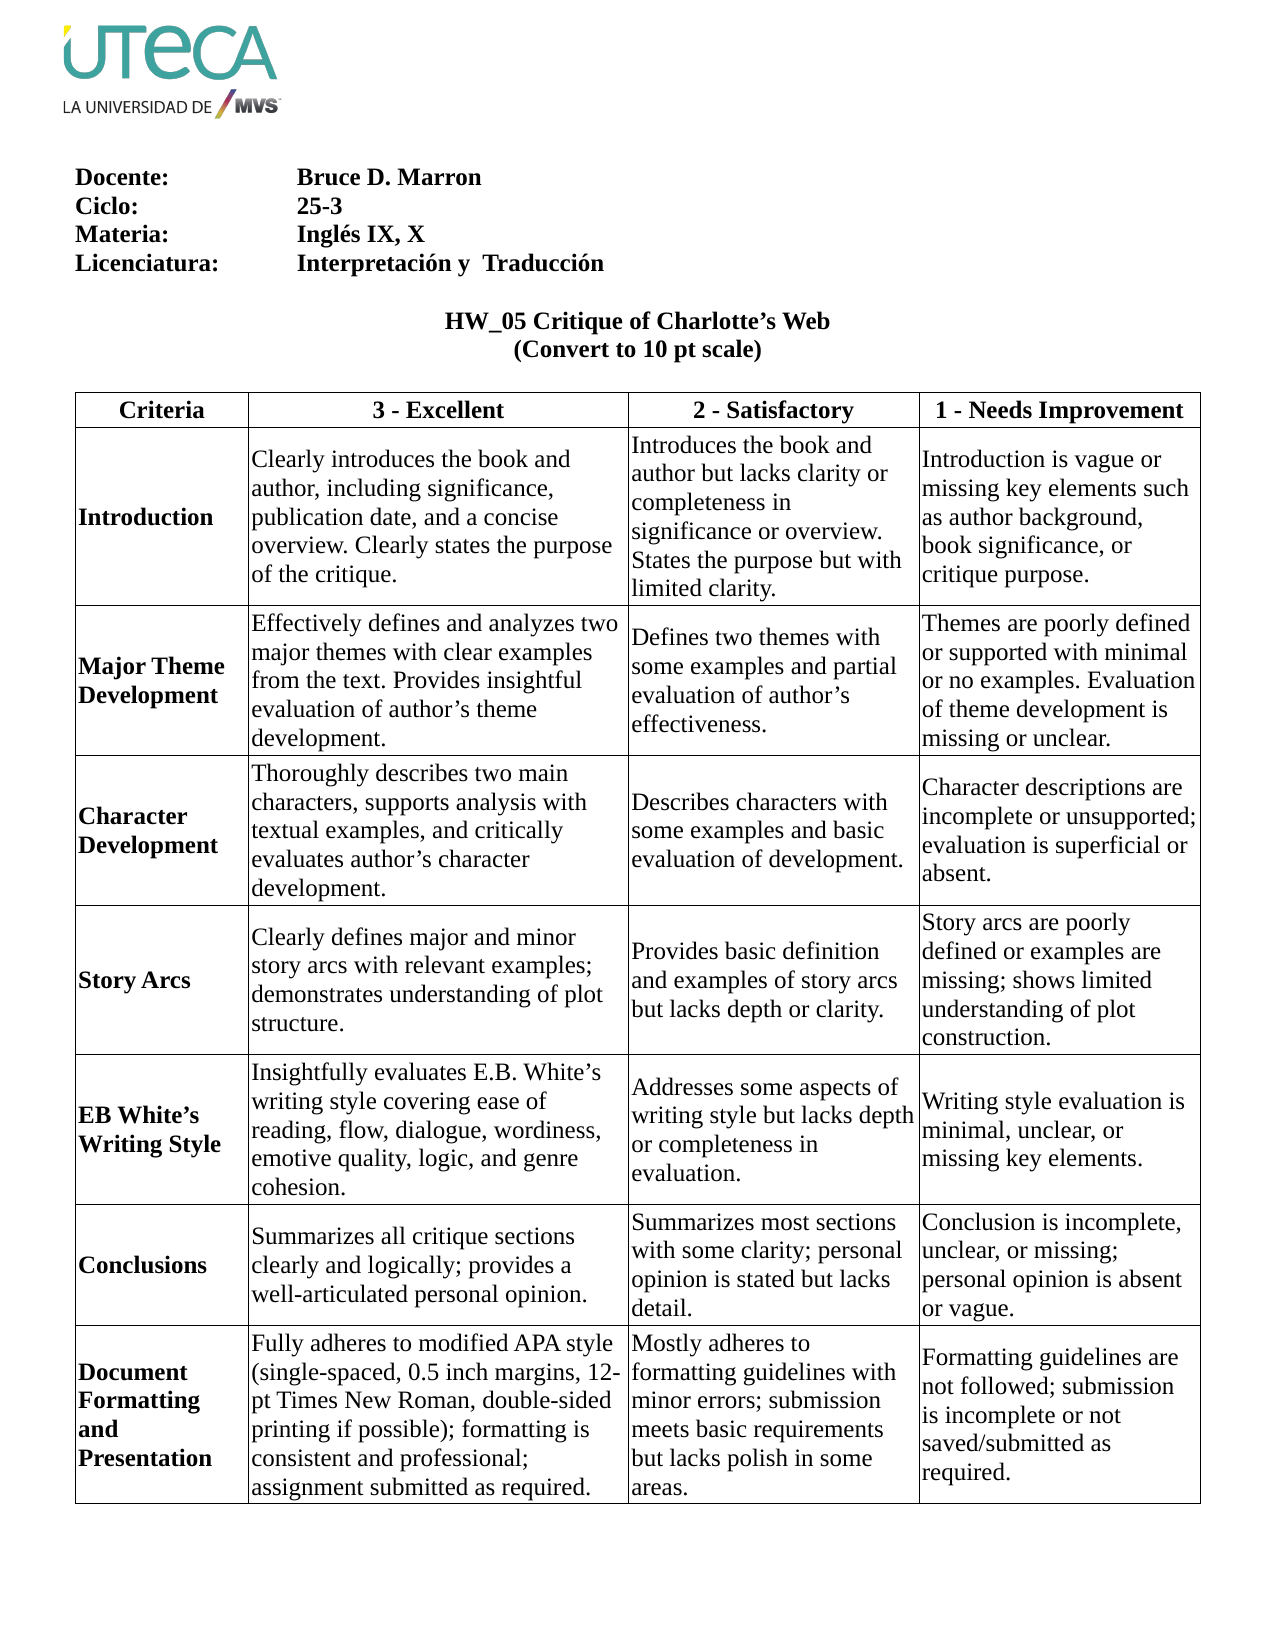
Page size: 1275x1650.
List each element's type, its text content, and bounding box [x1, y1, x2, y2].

table_cell Conclusion is incomplete, unclear, or missing; personal opinion is absent or vague. [920, 1205, 1200, 1325]
table_cell Thoroughly describes two main characters, supports analysis with textual examples, and critically evaluates author’s character development. [249, 756, 628, 904]
table_cell Summarizes most sections with some clarity; personal opinion is stated but lacks detail. [629, 1205, 919, 1325]
table_cell Introduces the book and author but lacks clarity or completeness in significance or overview. States the purpose but with limited clarity. [629, 428, 919, 605]
table_cell EB White’s Writing Style [76, 1055, 248, 1204]
picture [61, 21, 284, 123]
table_cell Conclusions [76, 1205, 248, 1325]
table_cell Addresses some aspects of writing style but lacks depth or completeness in evaluation. [629, 1055, 919, 1204]
table_cell Character Development [76, 756, 248, 904]
table_cell Story arcs are poorly defined or examples are missing; shows limited understanding of plot construction. [920, 906, 1200, 1054]
text Licenciatura: Interpretación y Traducción [75, 248, 1200, 277]
table_cell Defines two themes with some examples and partial evaluation of author’s effectiveness. [629, 606, 919, 755]
table_cell Effectively defines and analyzes two major themes with clear examples from the text. Provides insightful evaluation of author’s theme development. [249, 606, 628, 755]
text HW_05 Critique of Charlotte’s Web [75, 306, 1200, 334]
table_cell Introduction is vague or missing key elements such as author background, book significance, or critique purpose. [920, 428, 1200, 605]
table_cell Document Formatting and Presentation [76, 1326, 248, 1503]
table_cell Major Theme Development [76, 606, 248, 755]
table_header Criteria [76, 393, 248, 427]
text Ciclo: 25-3 [75, 191, 1200, 219]
table_cell Provides basic definition and examples of story arcs but lacks depth or clarity. [629, 906, 919, 1054]
table_cell Insightfully evaluates E.B. White’s writing style covering ease of reading, flow, dialogue, wordiness, emotive quality, logic, and genre cohesion. [249, 1055, 628, 1204]
table_header 2 - Satisfactory [629, 393, 919, 427]
table_cell Themes are poorly defined or supported with minimal or no examples. Evaluation of theme development is missing or unclear. [920, 606, 1200, 755]
table_header 1 - Needs Improvement [920, 393, 1200, 427]
table_cell Clearly defines major and minor story arcs with relevant examples; demonstrates understanding of plot structure. [249, 906, 628, 1054]
table_cell Character descriptions are incomplete or unsupported; evaluation is superficial or absent. [920, 756, 1200, 904]
table_cell Describes characters with some examples and basic evaluation of development. [629, 756, 919, 904]
table_cell Formatting guidelines are not followed; submission is incomplete or not saved/submitted as required. [920, 1326, 1200, 1503]
table_cell Summarizes all critique sections clearly and logically; provides a well-articulated personal opinion. [249, 1205, 628, 1325]
table_cell Introduction [76, 428, 248, 605]
table_cell Story Arcs [76, 906, 248, 1054]
text Materia: Inglés IX, X [75, 219, 1200, 248]
table_cell Fully adheres to modified APA style (single-spaced, 0.5 inch margins, 12-pt Times New Roman, double-sided printing if possible); formatting is consistent and professional; assignment submitted as required. [249, 1326, 628, 1503]
text Docente: Bruce D. Marron [75, 162, 1200, 191]
table_cell Clearly introduces the book and author, including significance, publication date, and a concise overview. Clearly states the purpose of the critique. [249, 428, 628, 605]
table_cell Writing style evaluation is minimal, unclear, or missing key elements. [920, 1055, 1200, 1204]
table_header 3 - Excellent [249, 393, 628, 427]
text (Convert to 10 pt scale) [75, 334, 1200, 363]
table_cell Mostly adheres to formatting guidelines with minor errors; submission meets basic requirements but lacks polish in some areas. [629, 1326, 919, 1503]
